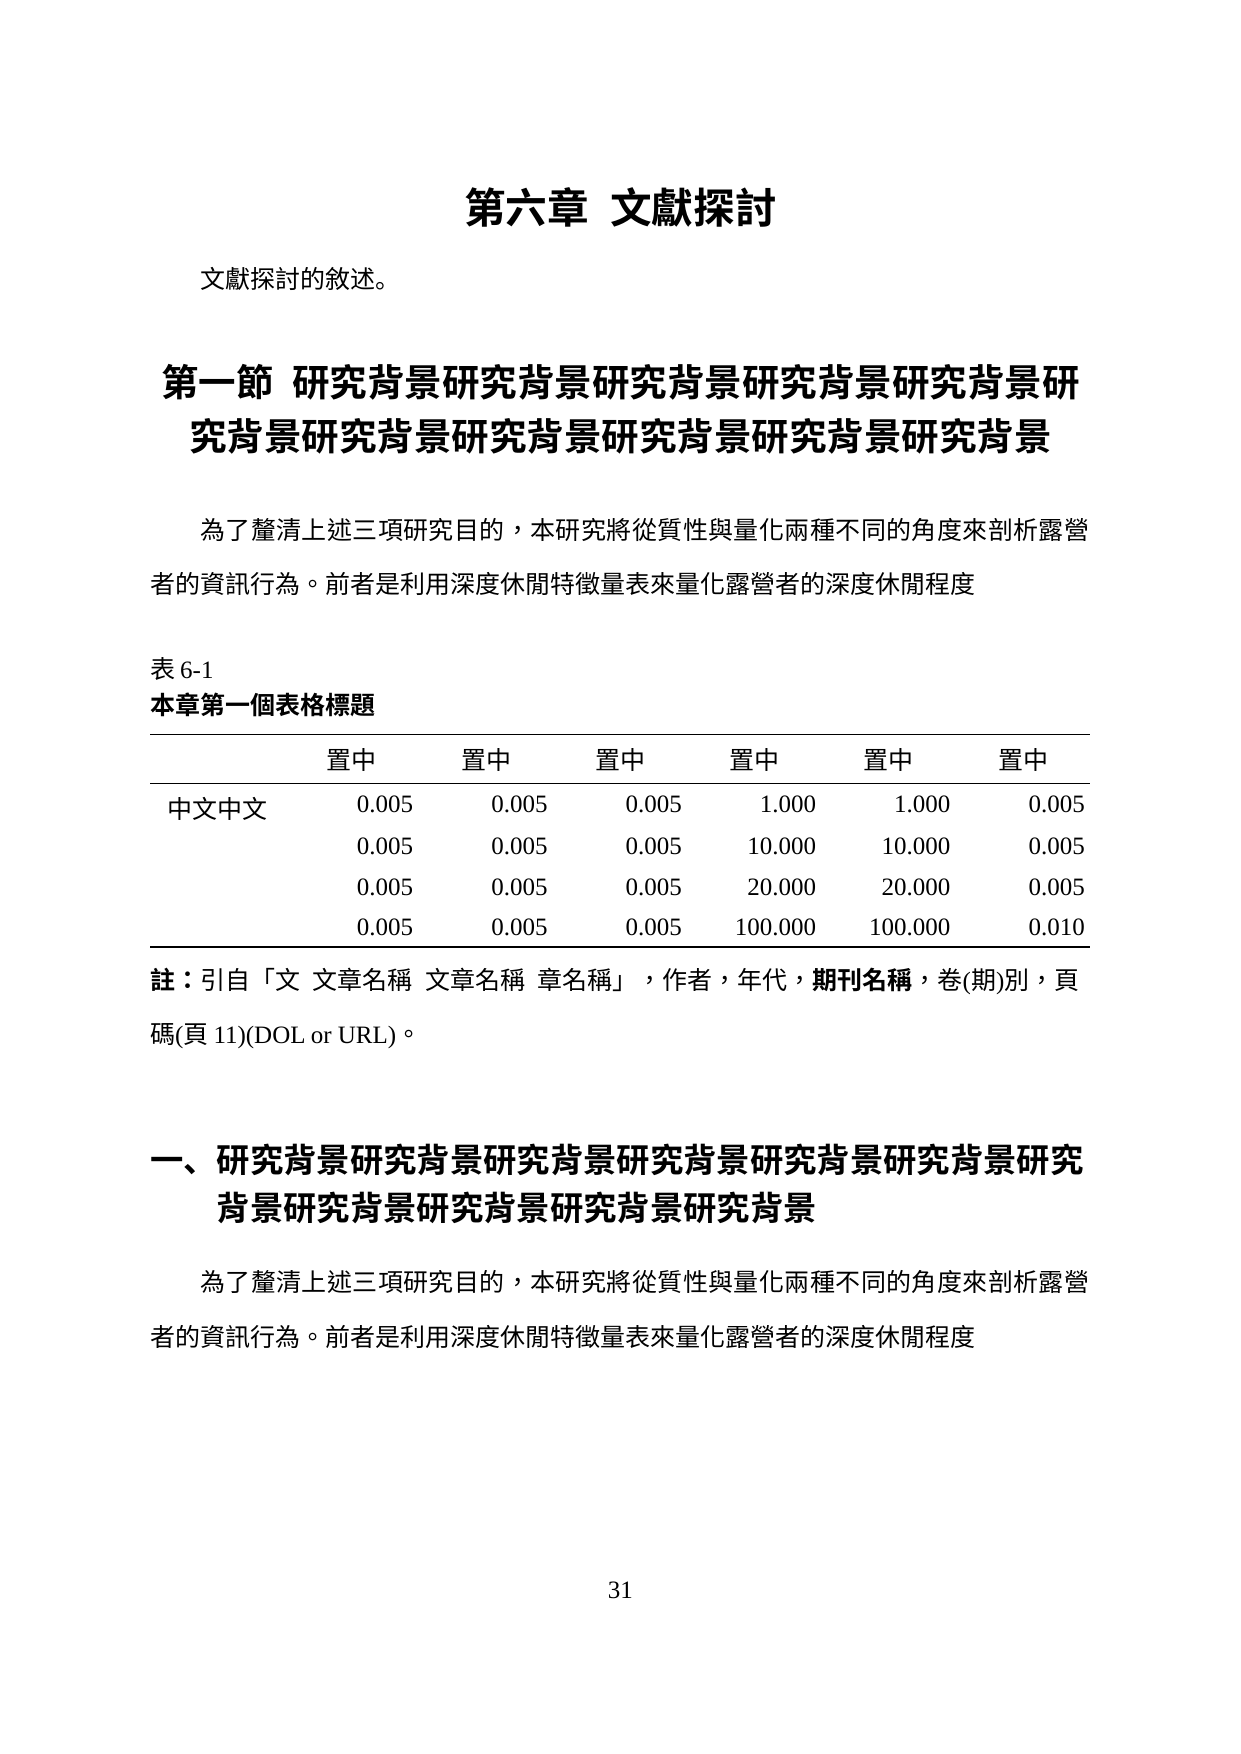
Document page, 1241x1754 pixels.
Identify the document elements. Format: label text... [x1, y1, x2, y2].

text 表6-1 本章第一個表格標題 [150, 649, 1090, 722]
table_cell 0.005 [553, 784, 687, 824]
table_cell 1.000 [821, 784, 956, 824]
table_header 置中 [687, 735, 821, 783]
text 為了釐清上述三項研究目的，本研究將從質性與量化兩種不同的角度來剖析露營者的資訊行為。前者是利用深度休閒特徵量表來量化露營者的深度休閒程度 [150, 1263, 1090, 1353]
table_cell 0.005 [284, 824, 418, 866]
table_cell 0.005 [419, 866, 553, 906]
table_cell 0.005 [419, 784, 553, 824]
table_cell 0.005 [284, 906, 418, 946]
table_cell 100.000 [821, 906, 956, 946]
table_cell 0.005 [956, 784, 1090, 824]
table_header 置中 [284, 735, 418, 783]
table_cell 0.005 [553, 824, 687, 866]
subtitle 一、研究背景研究背景研究背景研究背景研究背景研究背景研究背景研究背景研究背景研究背景研究背景 [150, 1134, 1090, 1230]
table_cell 10.000 [821, 824, 956, 866]
text 註：引自「文 文章名稱 文章名稱 章名稱」，作者，年代，期刊名稱，卷(期)別，頁碼(頁11)(DOL or URL)。 [150, 960, 1090, 1051]
table_cell 0.005 [284, 784, 418, 824]
table_cell 0.010 [956, 906, 1090, 946]
table_cell 20.000 [687, 866, 821, 906]
table_cell 0.005 [553, 866, 687, 906]
table_cell 0.005 [419, 906, 553, 946]
subtitle 第六章 文獻探討 [150, 175, 1090, 235]
table_header 置中 [956, 735, 1090, 783]
table_cell 0.005 [956, 824, 1090, 866]
table_cell 0.005 [284, 866, 418, 906]
table_cell 1.000 [687, 784, 821, 824]
table_cell 100.000 [687, 906, 821, 946]
table_cell 10.000 [687, 824, 821, 866]
table_header 置中 [419, 735, 553, 783]
table_cell 0.005 [956, 866, 1090, 906]
table_header 置中 [821, 735, 956, 783]
table_cell 0.005 [553, 906, 687, 946]
table_cell 中文中文 [150, 784, 284, 946]
table_cell 0.005 [419, 824, 553, 866]
text 文獻探討的敘述。 [150, 260, 1090, 296]
subtitle 第一節 研究背景研究背景研究背景研究背景研究背景研究背景研究背景研究背景研究背景研究背景研究背景 [150, 353, 1090, 461]
table_cell 20.000 [821, 866, 956, 906]
table_header 置中 [553, 735, 687, 783]
table_header [150, 735, 284, 783]
text 為了釐清上述三項研究目的，本研究將從質性與量化兩種不同的角度來剖析露營者的資訊行為。前者是利用深度休閒特徵量表來量化露營者的深度休閒程度 [150, 510, 1090, 601]
